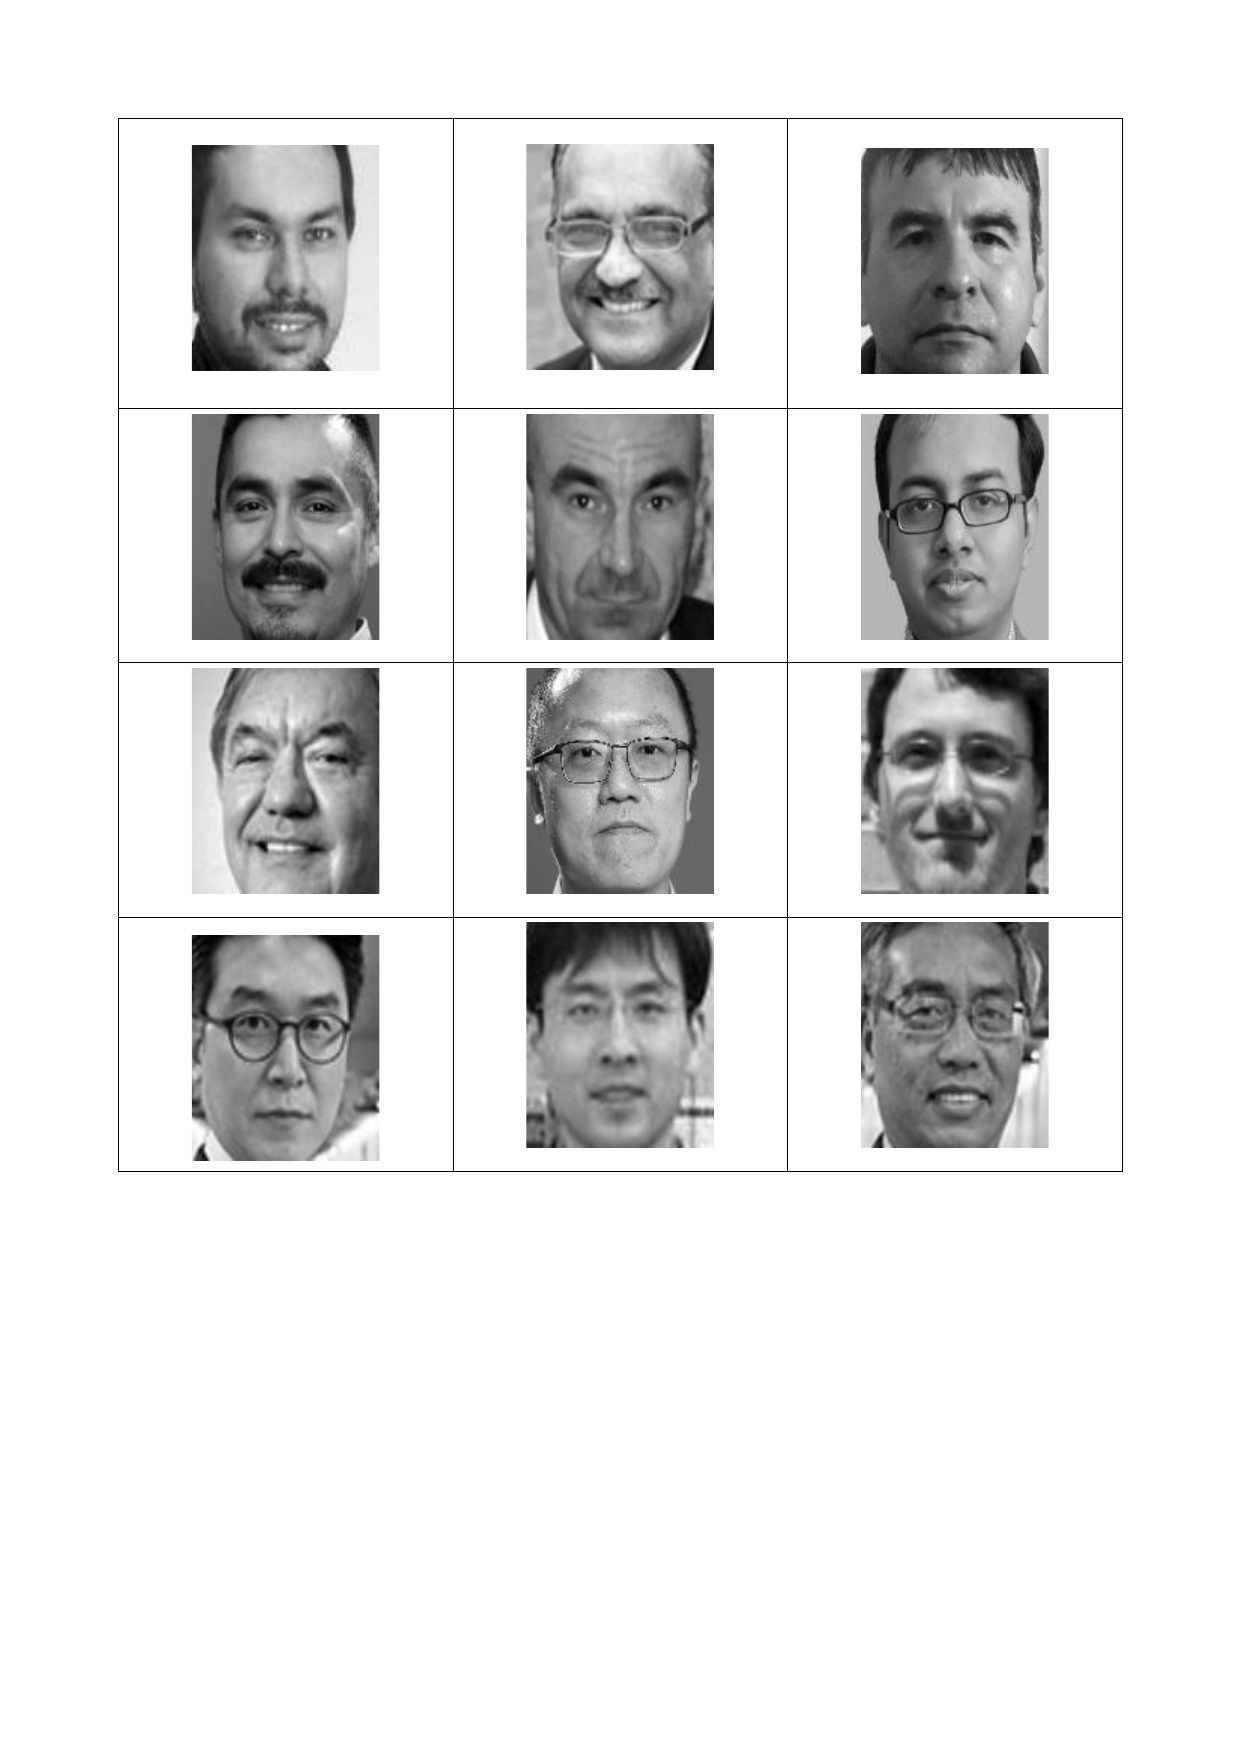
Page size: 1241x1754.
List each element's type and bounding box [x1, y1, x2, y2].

table_cell [454, 409, 787, 662]
picture [861, 668, 1049, 894]
picture [861, 922, 1049, 1148]
picture [526, 414, 714, 640]
table_cell [454, 918, 787, 1171]
table_header [454, 119, 787, 408]
picture [191, 414, 380, 640]
picture [191, 935, 380, 1161]
picture [191, 668, 380, 894]
table_cell [454, 663, 787, 916]
table_cell [788, 663, 1122, 916]
table_cell [119, 918, 453, 1171]
picture [526, 144, 714, 370]
picture [526, 668, 714, 894]
picture [526, 922, 714, 1148]
table_cell [788, 918, 1122, 1171]
table_header [119, 119, 453, 408]
table_header [788, 119, 1122, 408]
picture [861, 414, 1049, 640]
table_cell [119, 663, 453, 916]
table_cell [119, 409, 453, 662]
picture [191, 145, 380, 371]
table_cell [788, 409, 1122, 662]
picture [861, 148, 1049, 374]
